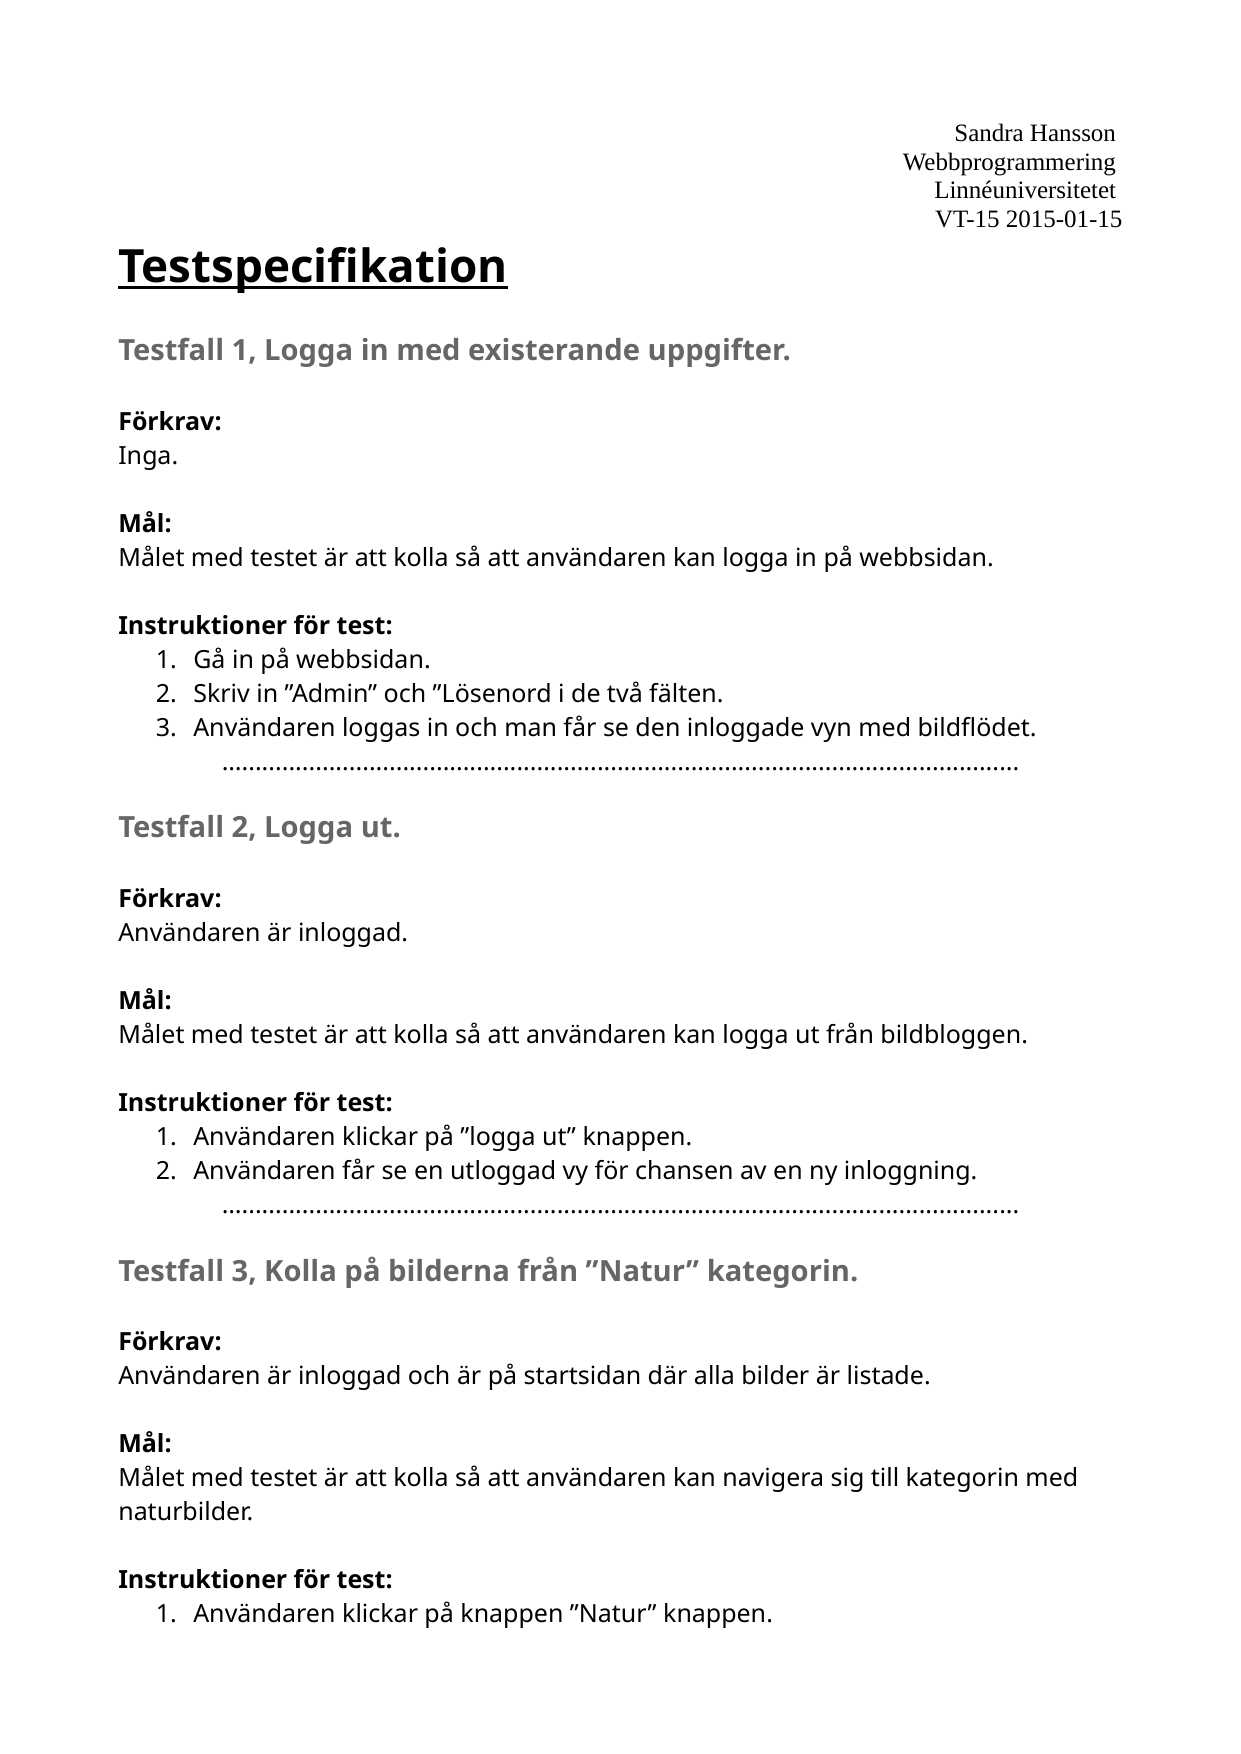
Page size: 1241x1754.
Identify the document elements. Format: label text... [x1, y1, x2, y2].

text Inga. [118, 437, 1122, 471]
text Förkrav: [118, 1324, 1122, 1358]
text Testfall 1, Logga in med existerande uppgifter. [118, 329, 1122, 369]
text Målet med testet är att kolla så att användaren kan logga in på webbsidan. [118, 539, 1122, 574]
text Användaren är inloggad och är på startsidan där alla bilder är listade. [118, 1358, 1122, 1392]
text Instruktioner för test: [118, 1085, 1122, 1119]
text Förkrav: [118, 403, 1122, 437]
text Instruktioner för test: [118, 1562, 1122, 1596]
list Användaren får se en utloggad vy för chansen av en ny inloggning. [156, 1153, 1122, 1187]
text Sandra Hansson [118, 118, 1122, 147]
text Instruktioner för test: [118, 608, 1122, 642]
list Användaren loggas in och man får se den inloggade vyn med bildflödet. [156, 710, 1122, 744]
text Testfall 3, Kolla på bilderna från ”Natur” kategorin. [118, 1250, 1122, 1289]
text Testspecifikation [118, 233, 1122, 296]
text Mål: [118, 983, 1122, 1017]
text Användaren är inloggad. [118, 914, 1122, 949]
text Förkrav: [118, 881, 1122, 914]
list Användaren klickar på ”logga ut” knappen. [156, 1119, 1122, 1153]
text Målet med testet är att kolla så att användaren kan logga ut från bildbloggen. [118, 1017, 1122, 1051]
text Målet med testet är att kolla så att användaren kan navigera sig till kategorin med naturbilder. [118, 1460, 1122, 1528]
list Gå in på webbsidan. [156, 642, 1122, 676]
text ….................................................................................................................... [118, 744, 1122, 778]
text Webbprogrammering [118, 147, 1122, 176]
list Skriv in ”Admin” och ”Lösenord i de två fälten. [156, 676, 1122, 710]
text VT-15 2015-01-15 [118, 204, 1122, 233]
list Användaren klickar på knappen ”Natur” knappen. [156, 1596, 1122, 1630]
text ….................................................................................................................... [118, 1187, 1122, 1221]
text Linnéuniversitetet [118, 176, 1122, 204]
text Mål: [118, 1426, 1122, 1460]
text Testfall 2, Logga ut. [118, 807, 1122, 846]
text Mål: [118, 506, 1122, 539]
